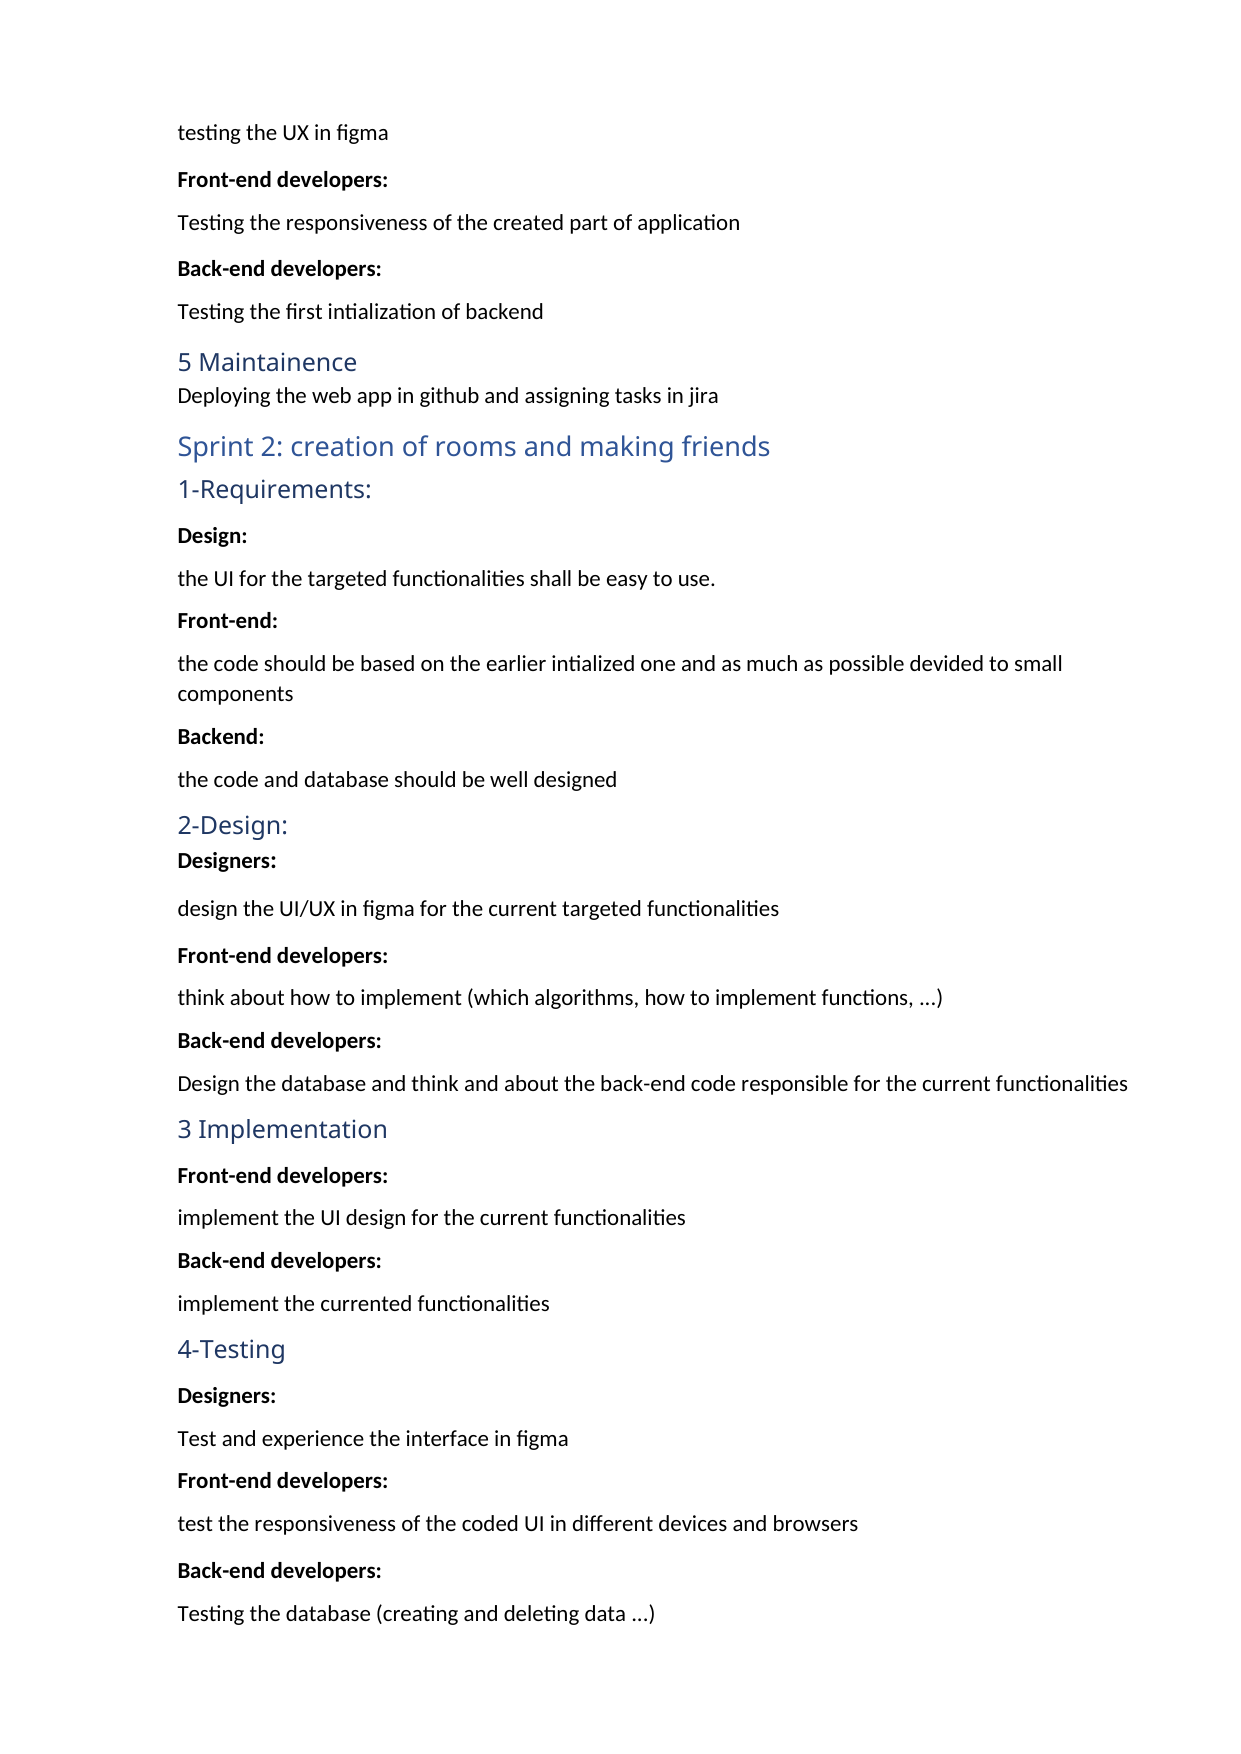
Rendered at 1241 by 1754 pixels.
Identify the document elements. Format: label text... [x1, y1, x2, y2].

text test the responsiveness of the coded UI in different devices and browsers [177, 1509, 1152, 1537]
text Design the database and think and about the back-end code responsible for the current functionalities [177, 1069, 1152, 1097]
text Testing the responsiveness of the created part of application [177, 208, 1152, 236]
text Back-end developers: [177, 254, 1152, 283]
text Designers: [177, 844, 1152, 875]
text Testing the database (creating and deleting data ...) [177, 1599, 1152, 1627]
text Front-end developers: [177, 1161, 1152, 1189]
text the code and database should be well designed [177, 765, 1152, 793]
text Design: [177, 521, 1152, 549]
text the UI for the targeted functionalities shall be easy to use. [177, 564, 1152, 592]
text testing the UX in figma [177, 118, 1152, 146]
text implement the UI design for the current functionalities [177, 1203, 1152, 1232]
text Front-end developers: [177, 941, 1152, 969]
subtitle 5 Maintainence [177, 344, 1152, 378]
text Testing the first intialization of backend [177, 297, 1152, 325]
text Back-end developers: [177, 1026, 1152, 1054]
subtitle Sprint 2: creation of rooms and making friends [177, 428, 1152, 465]
text Back-end developers: [177, 1246, 1152, 1274]
text Deploying the web app in github and assigning tasks in jira [177, 381, 1152, 409]
text think about how to implement (which algorithms, how to implement functions, ...) [177, 983, 1152, 1011]
text Front-end developers: [177, 1466, 1152, 1494]
text Backend: [177, 722, 1152, 750]
text Front-end developers: [177, 165, 1152, 193]
text the code should be based on the earlier intialized one and as much as possible devided to small components [177, 649, 1152, 707]
subtitle 2-Design: [177, 807, 1152, 842]
text Test and experience the interface in figma [177, 1424, 1152, 1452]
text implement the currented functionalities [177, 1289, 1152, 1317]
subtitle 3 Implementation [177, 1112, 1152, 1146]
subtitle 1-Requirements: [177, 472, 1152, 506]
text Front-end: [177, 606, 1152, 634]
text Designers: [177, 1381, 1152, 1409]
text Back-end developers: [177, 1556, 1152, 1584]
text design the UI/UX in figma for the current targeted functionalities [177, 894, 1152, 922]
subtitle 4-Testing [177, 1332, 1152, 1366]
